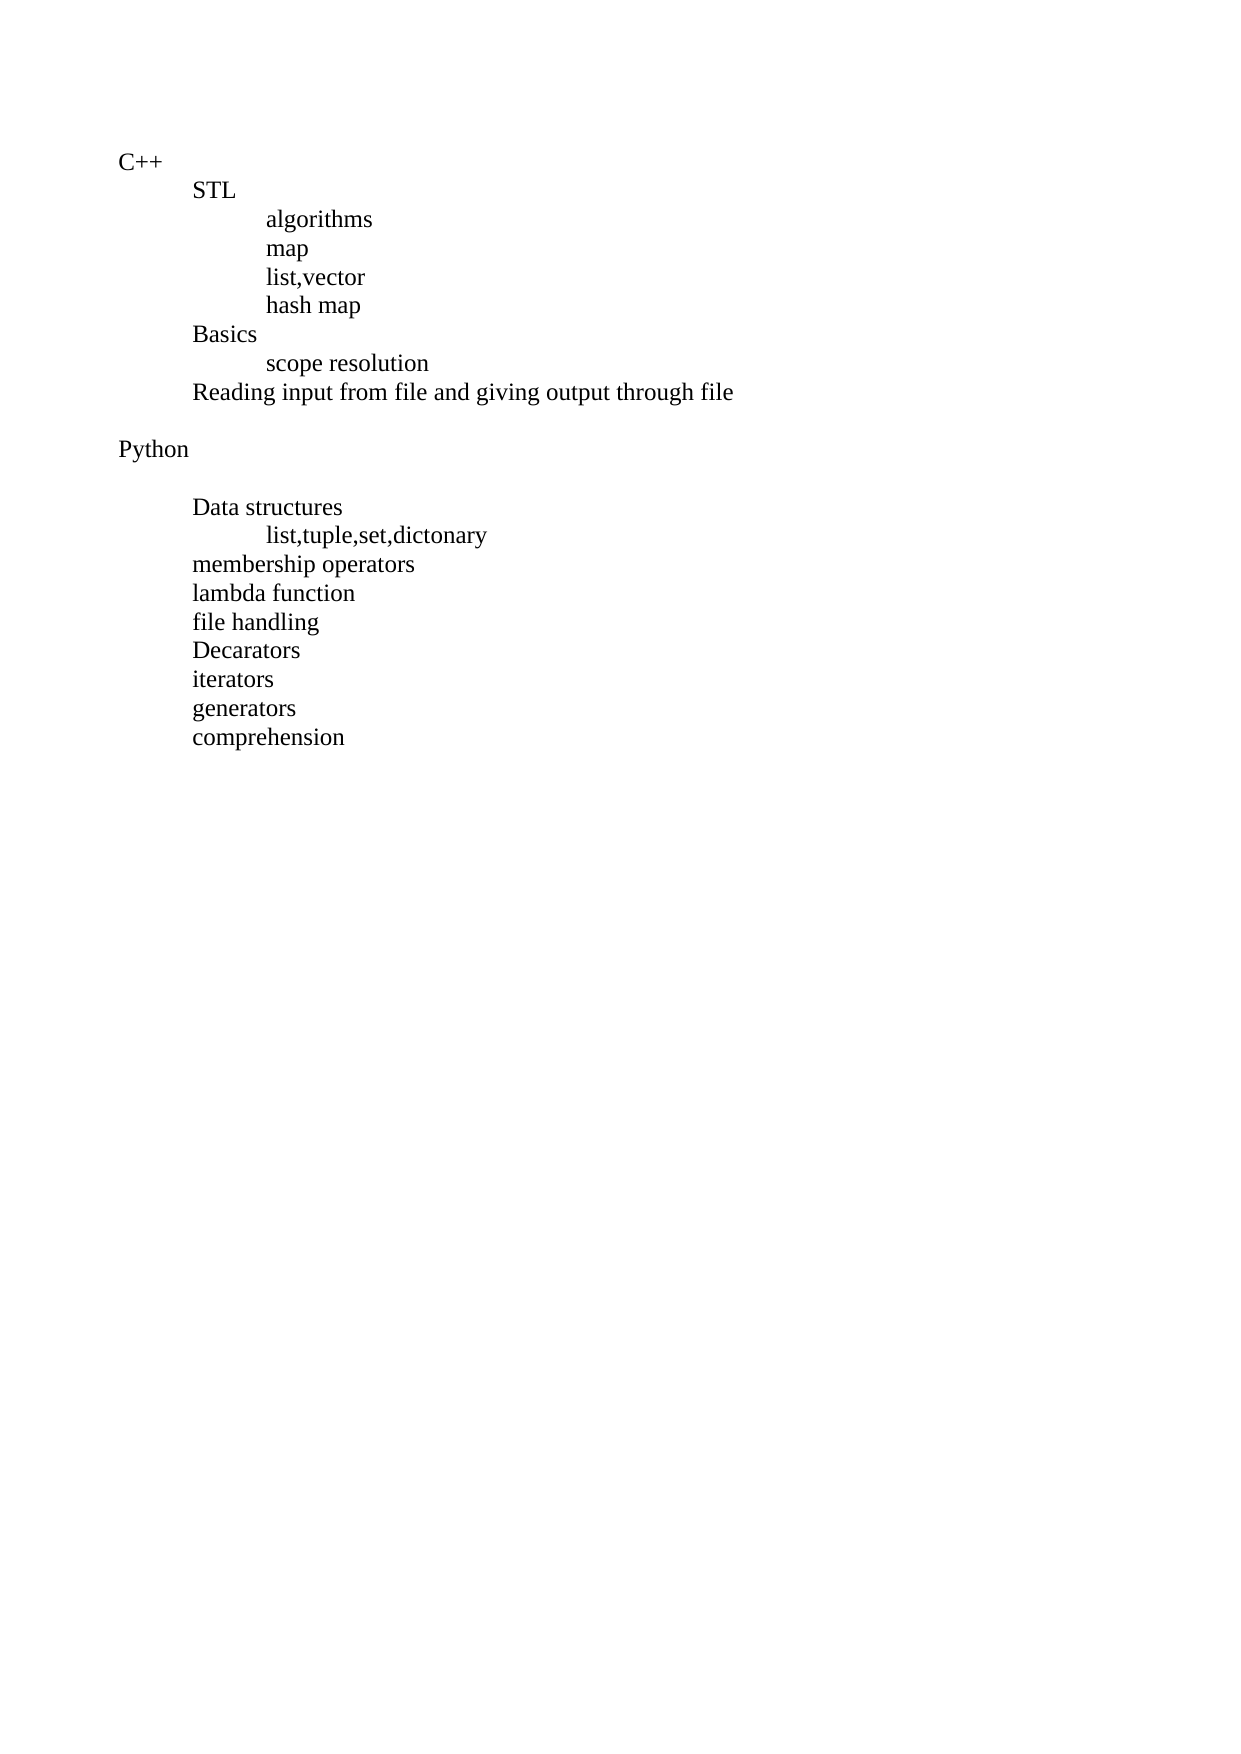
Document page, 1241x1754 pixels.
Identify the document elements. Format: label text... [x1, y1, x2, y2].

text generators [118, 693, 1122, 722]
text file handling [118, 607, 1122, 636]
text map [118, 233, 1122, 262]
text Data structures [118, 492, 1122, 521]
text list,vector [118, 262, 1122, 291]
text algorithms [118, 204, 1122, 233]
text lambda function [118, 578, 1122, 607]
text hash map [118, 291, 1122, 319]
text membership operators [118, 549, 1122, 578]
text comprehension [118, 722, 1122, 751]
text Decarators [118, 636, 1122, 664]
text list,tuple,set,dictonary [118, 521, 1122, 549]
text Reading input from file and giving output through file [118, 377, 1122, 406]
text STL [118, 176, 1122, 204]
text Basics [118, 319, 1122, 348]
text C++ [118, 147, 1122, 176]
text scope resolution [118, 348, 1122, 377]
text iterators [118, 664, 1122, 693]
text Python [118, 434, 1122, 463]
